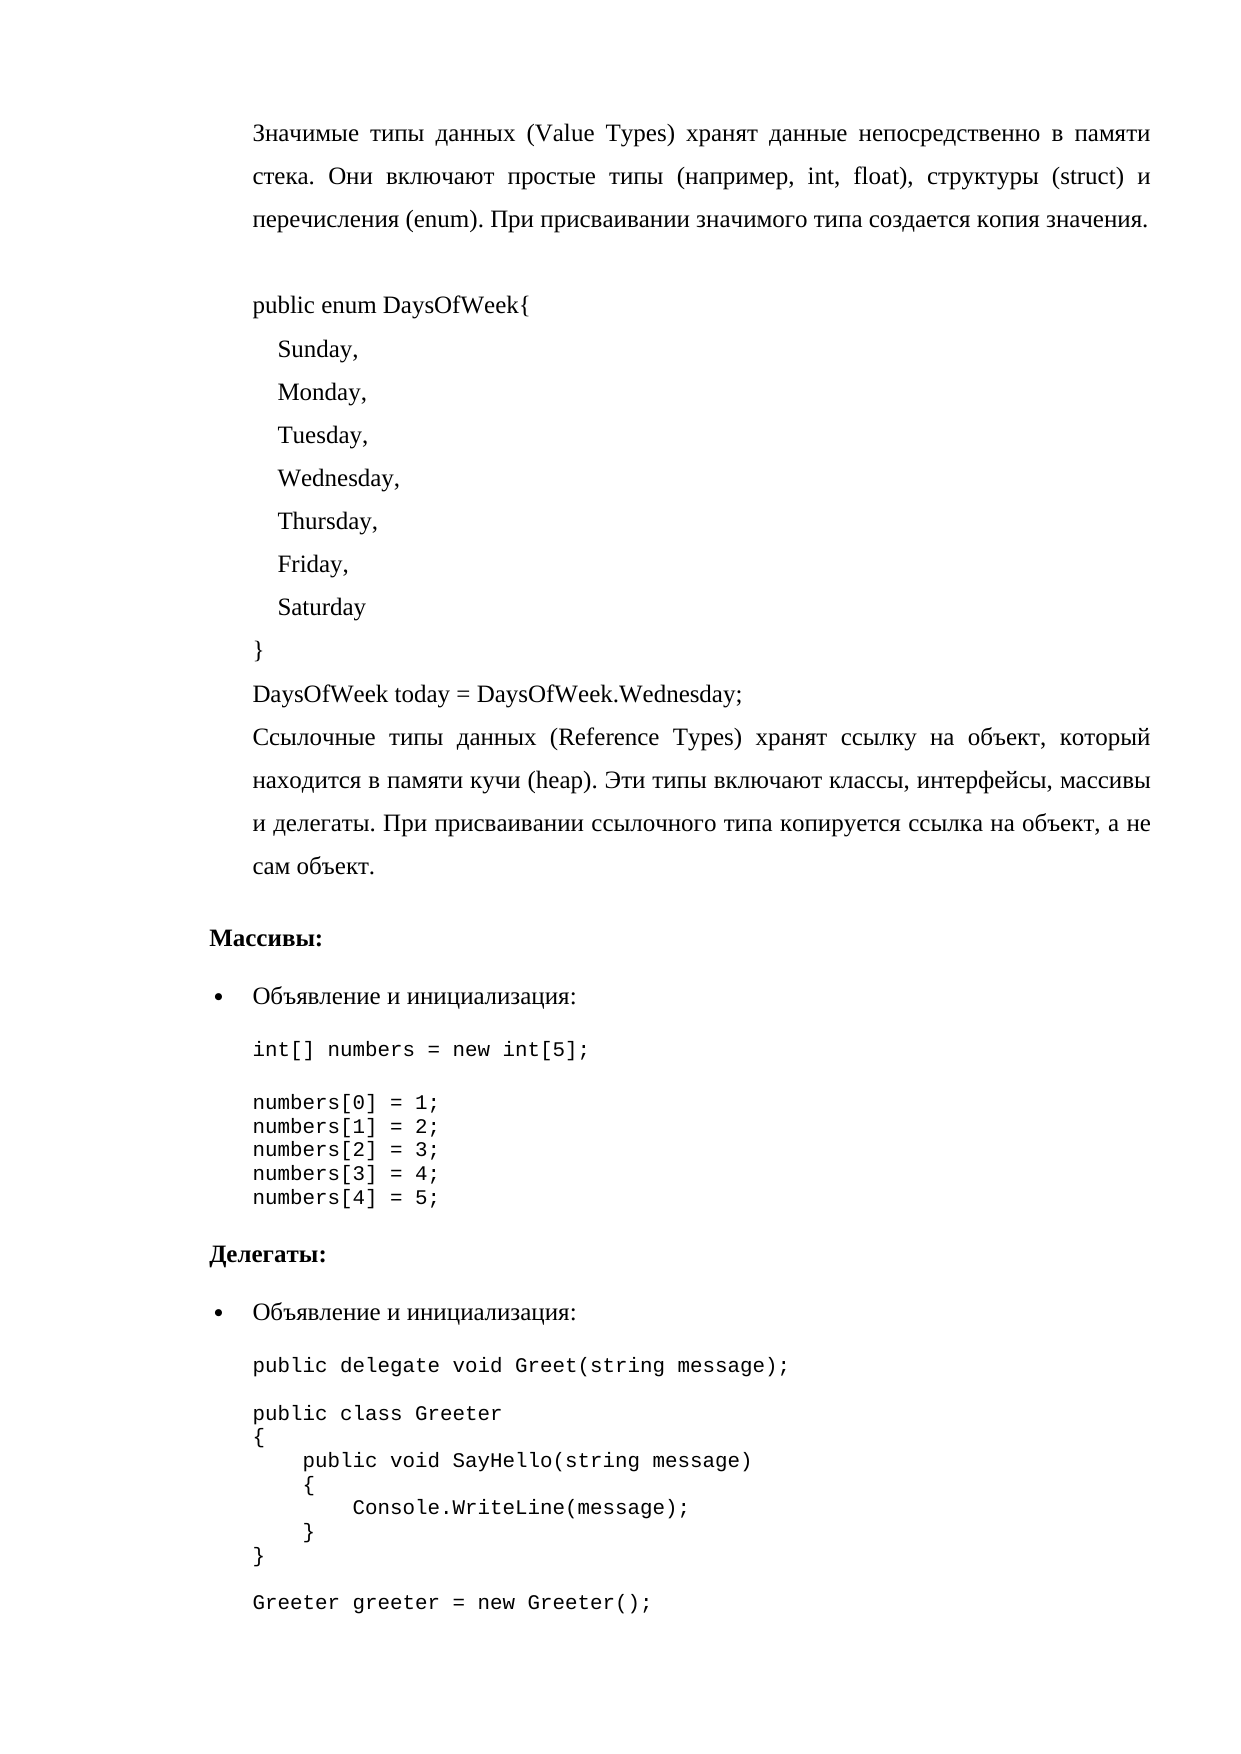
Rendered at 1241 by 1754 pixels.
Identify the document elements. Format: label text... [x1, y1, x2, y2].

text public class Greeter [252, 1403, 1152, 1426]
list DaysOfWeek today = DaysOfWeek.Wednesday; [252, 679, 1152, 707]
list Объявление и инициализация: [215, 1297, 1152, 1326]
text int[] numbers = new int[5]; [252, 1039, 1152, 1063]
text numbers[0] = 1; [252, 1092, 1152, 1116]
list Friday, [252, 549, 1152, 578]
list public enum DaysOfWeek{ [252, 291, 1152, 319]
text Console.WriteLine(message); [252, 1497, 1152, 1521]
list Значимые типы данных (Value Types) хранят данные непосредственно в памяти стека. Они включают простые типы (например, int, float), структуры (struct) и перечисления (enum). При присваивании значимого типа создается копия значения. [252, 118, 1152, 233]
text Greeter greeter = new Greeter(); [252, 1592, 1152, 1616]
list Sunday, [252, 334, 1152, 362]
text } [252, 1544, 1152, 1568]
text  Массивы: [177, 923, 1152, 952]
list } [252, 636, 1152, 664]
text  Делегаты: [177, 1239, 1152, 1268]
list Monday, [252, 377, 1152, 406]
text { [252, 1474, 1152, 1497]
list Tuesday, [252, 420, 1152, 449]
list Wednesday, [252, 463, 1152, 492]
list Объявление и инициализация: [215, 981, 1152, 1010]
list Ссылочные типы данных (Reference Types) хранят ссылку на объект, который находится в памяти кучи (heap). Эти типы включают классы, интерфейсы, массивы и делегаты. При присваивании ссылочного типа копируется ссылка на объект, а не сам объект. [252, 722, 1152, 880]
text numbers[3] = 4; [252, 1163, 1152, 1187]
text public delegate void Greet(string message); [252, 1355, 1152, 1379]
text numbers[4] = 5; [252, 1187, 1152, 1210]
text numbers[2] = 3; [252, 1139, 1152, 1163]
list Saturday [252, 592, 1152, 621]
text { [252, 1426, 1152, 1450]
list Thursday, [252, 506, 1152, 535]
text } [252, 1521, 1152, 1544]
text numbers[1] = 2; [252, 1116, 1152, 1139]
text public void SayHello(string message) [252, 1450, 1152, 1474]
